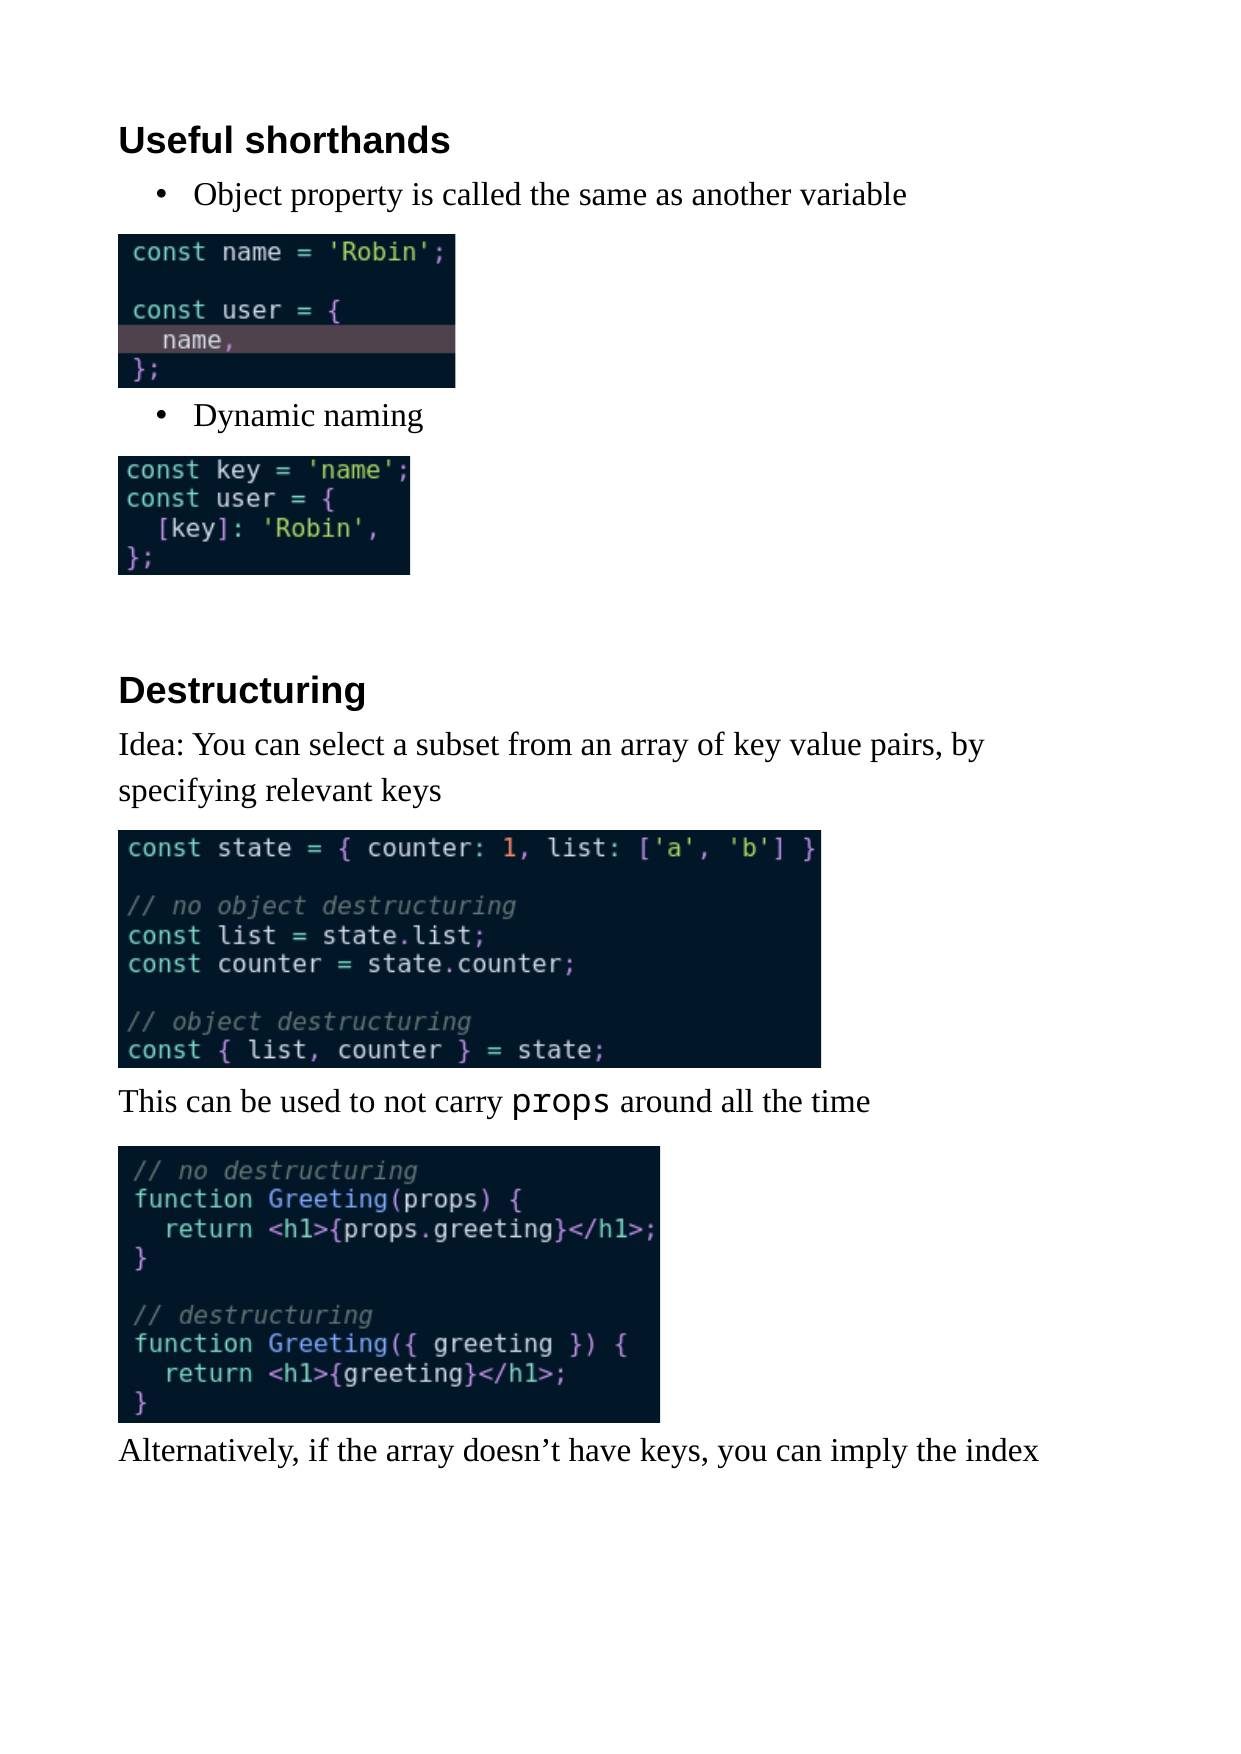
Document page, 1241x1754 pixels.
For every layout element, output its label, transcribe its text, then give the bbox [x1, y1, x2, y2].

picture [118, 234, 456, 388]
subtitle Destructuring [118, 668, 1122, 711]
text Alternatively, if the array doesn’t have keys, you can imply the index [118, 1146, 1122, 1468]
picture [118, 830, 822, 1068]
picture [118, 1146, 661, 1423]
picture [118, 456, 411, 575]
subtitle Useful shorthands [118, 118, 1122, 162]
list Object property is called the same as another variable [156, 174, 1122, 213]
text This can be used to not carry props around all the time [118, 830, 1122, 1122]
list Dynamic naming [156, 235, 1122, 434]
text Idea: You can select a subset from an array of key value pairs, by specifying relevant keys [118, 724, 1122, 808]
